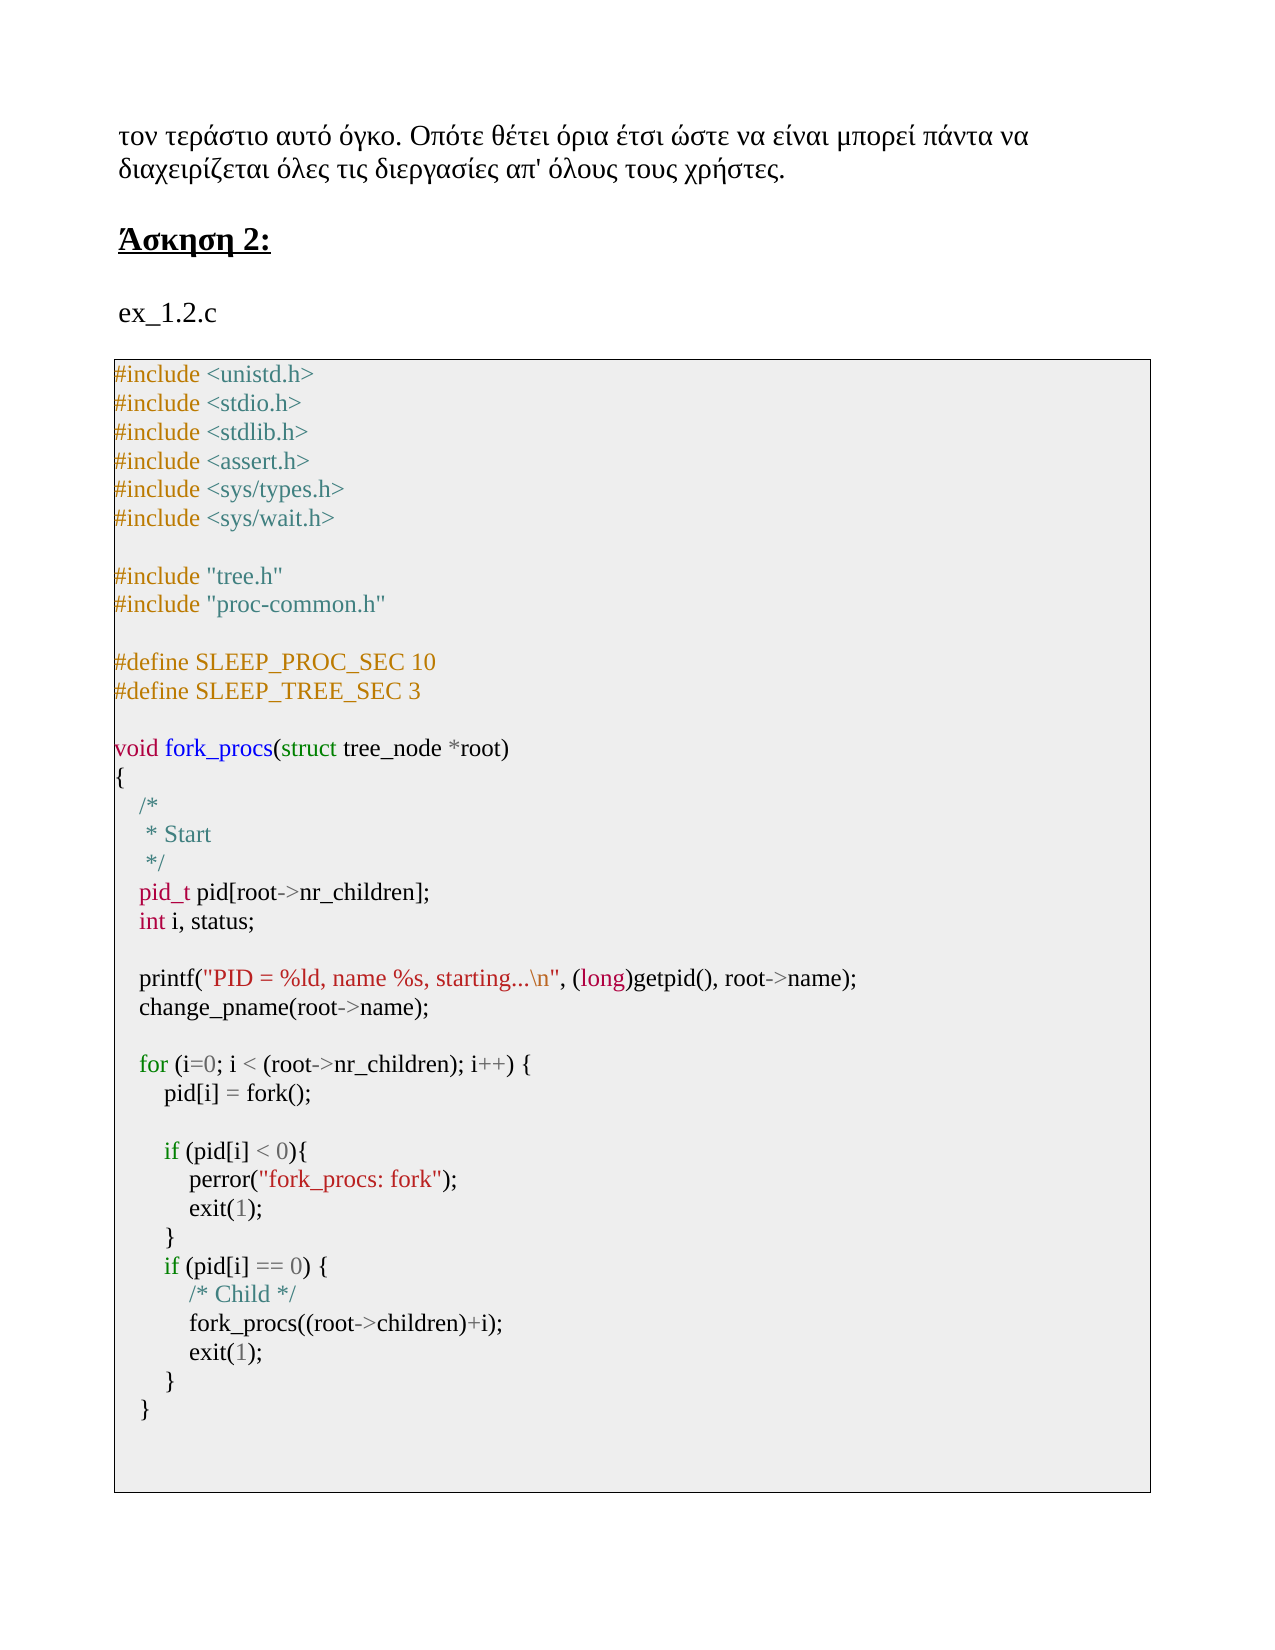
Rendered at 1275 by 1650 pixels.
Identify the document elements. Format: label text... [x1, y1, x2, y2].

text Άσκηση 2: [118, 219, 1157, 257]
text ex_1.2.c [118, 295, 1157, 329]
text τον τεράστιο αυτό όγκο. Οπότε θέτει όρια έτσι ώστε να είναι μπορεί πάντα να διαχειρίζεται όλες τις διεργασίες απ' όλους τους χρήστες. [118, 118, 1157, 185]
